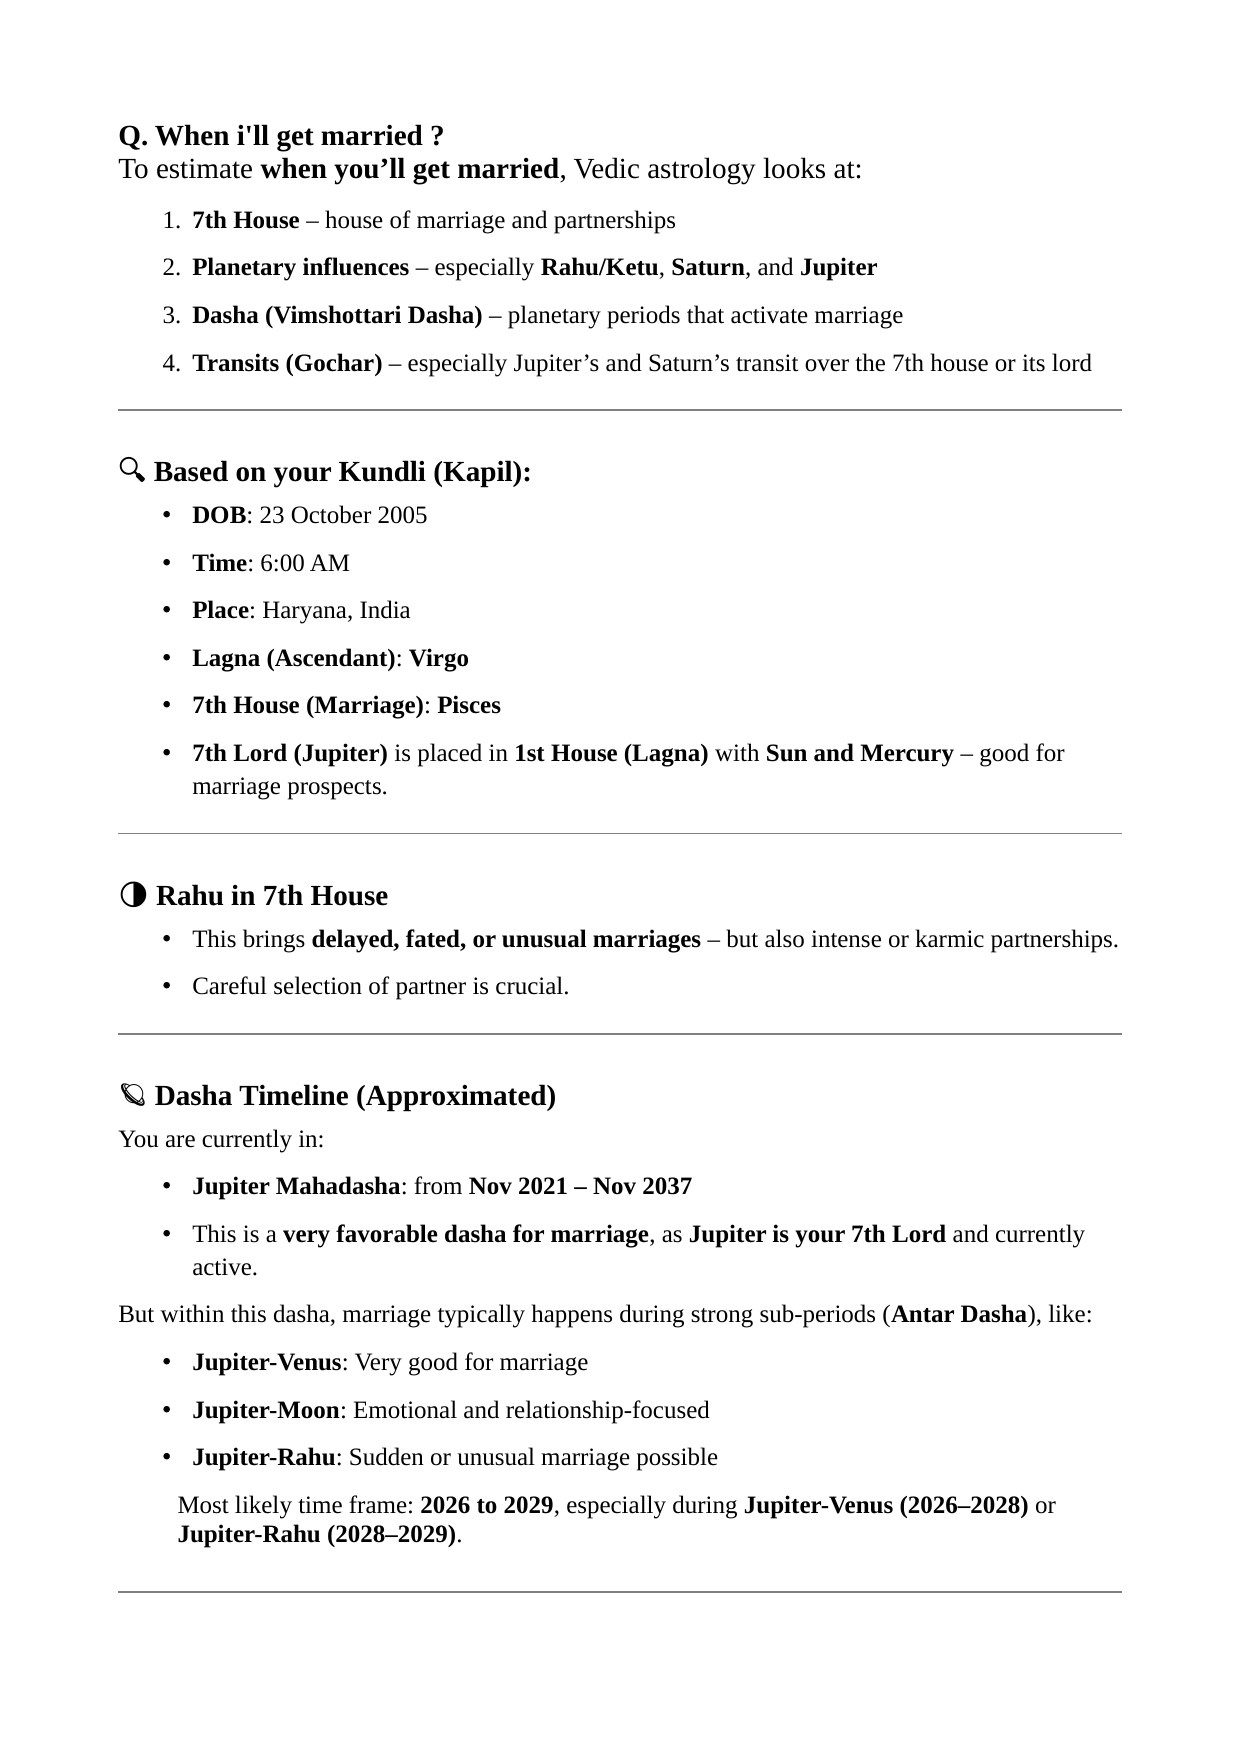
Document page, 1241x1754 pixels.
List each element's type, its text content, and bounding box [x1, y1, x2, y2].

subtitle 🪐 Dasha Timeline (Approximated) [118, 1078, 1122, 1111]
list Jupiter-Moon: Emotional and relationship-focused [162, 1395, 1122, 1423]
list 7th House (Marriage): Pisces [162, 691, 1122, 719]
list 7th Lord (Jupiter) is placed in 1st House (Lagna) with Sun and Mercury – good for marriage prospects. [162, 738, 1122, 800]
list This is a very favorable dasha for marriage, as Jupiter is your 7th Lord and currently active. [162, 1219, 1122, 1281]
list Lagna (Ascendant): Virgo [162, 643, 1122, 672]
text You are currently in: [118, 1124, 1122, 1152]
list Careful selection of partner is crucial. [162, 971, 1122, 1000]
list Transits (Gochar) – especially Jupiter’s and Saturn’s transit over the 7th house or its lord [162, 348, 1122, 376]
list DOB: 23 October 2005 [162, 500, 1122, 529]
list This brings delayed, fated, or unusual marriages – but also intense or karmic partnerships. [162, 924, 1122, 952]
subtitle 🌗 Rahu in 7th House [118, 878, 1122, 911]
text To estimate when you’ll get married, Vedic astrology looks at: [118, 152, 1122, 185]
list Dasha (Vimshottari Dasha) – planetary periods that activate marriage [162, 300, 1122, 329]
text Most likely time frame: 2026 to 2029, especially during Jupiter-Venus (2026–2028) or Jupiter-Rahu (2028–2029). [177, 1490, 1063, 1547]
list Jupiter-Venus: Very good for marriage [162, 1347, 1122, 1376]
list Jupiter Mahadasha: from Nov 2021 – Nov 2037 [162, 1171, 1122, 1200]
list Place: Haryana, India [162, 595, 1122, 624]
list Planetary influences – especially Rahu/Ketu, Saturn, and Jupiter [162, 252, 1122, 281]
list Jupiter-Rahu: Sudden or unusual marriage possible [162, 1442, 1122, 1471]
text Q. When i'll get married ? [118, 118, 1122, 152]
subtitle 🔍 Based on your Kundli (Kapil): [118, 454, 1122, 488]
list Time: 6:00 AM [162, 548, 1122, 576]
list 7th House – house of marriage and partnerships [162, 205, 1122, 233]
text But within this dasha, marriage typically happens during strong sub-periods (Antar Dasha), like: [118, 1299, 1122, 1328]
